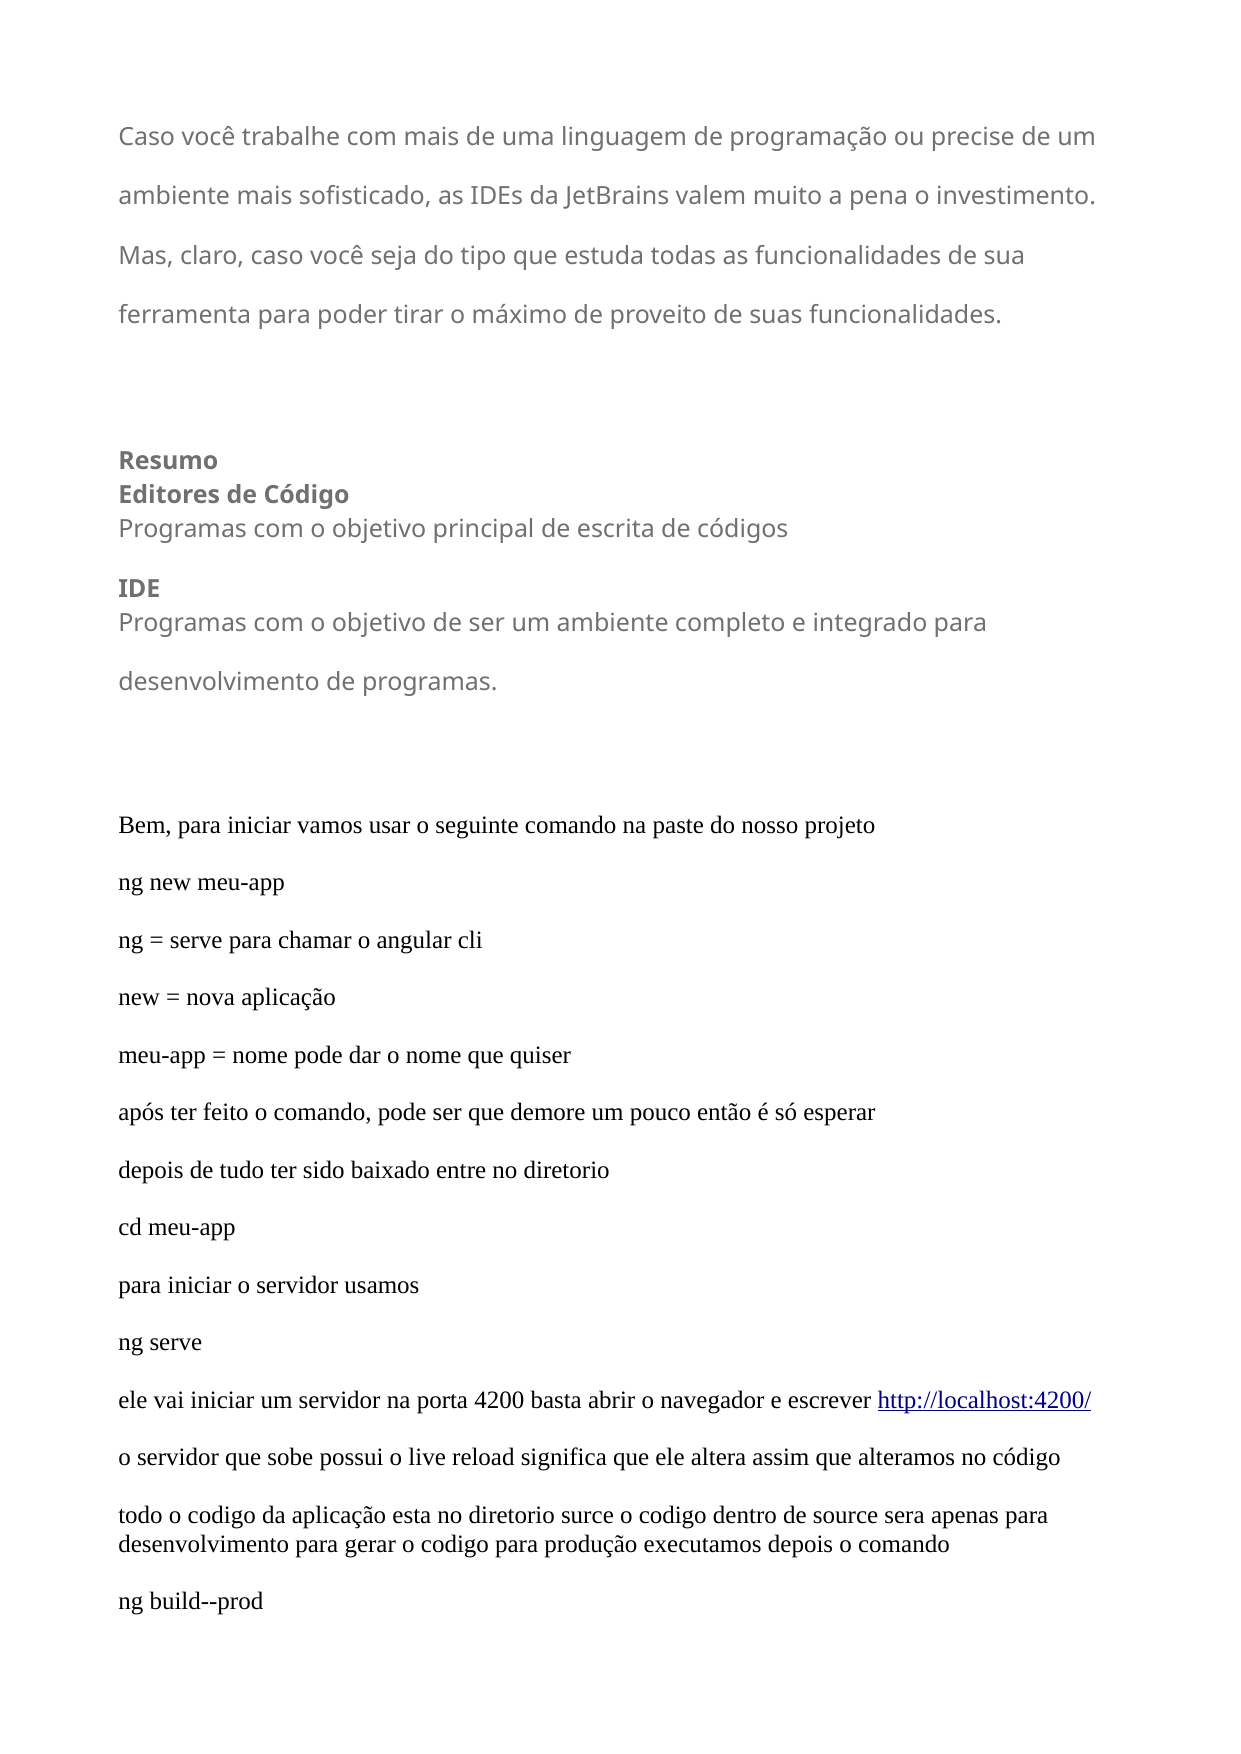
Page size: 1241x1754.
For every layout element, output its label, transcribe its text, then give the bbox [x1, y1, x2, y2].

subtitle Editores de Código [118, 477, 1122, 511]
text Caso você trabalhe com mais de uma linguagem de programação ou precise de um ambiente mais sofisticado, as IDEs da JetBrains valem muito a pena o investimento. [118, 118, 1122, 212]
text Bem, para iniciar vamos usar o seguinte comando na paste do nosso projeto [118, 810, 1122, 839]
text meu-app = nome pode dar o nome que quiser [118, 1040, 1122, 1069]
text após ter feito o comando, pode ser que demore um pouco então é só esperar [118, 1097, 1122, 1126]
text o servidor que sobe possui o live reload significa que ele altera assim que alteramos no código [118, 1442, 1122, 1471]
subtitle IDE [118, 570, 1122, 604]
text ele vai iniciar um servidor na porta 4200 basta abrir o navegador e escrever http://localhost:4200/ [118, 1385, 1122, 1414]
text depois de tudo ter sido baixado entre no diretorio [118, 1155, 1122, 1184]
text todo o codigo da aplicação esta no diretorio surce o codigo dentro de source sera apenas para desenvolvimento para gerar o codigo para produção executamos depois o comando [118, 1500, 1122, 1557]
text Programas com o objetivo principal de escrita de códigos [118, 511, 1122, 545]
text ng build--prod [118, 1586, 1122, 1615]
text ng new meu-app [118, 867, 1122, 896]
text cd meu-app [118, 1212, 1122, 1241]
text ng = serve para chamar o angular cli [118, 925, 1122, 954]
text ng serve [118, 1327, 1122, 1356]
text new = nova aplicação [118, 982, 1122, 1011]
subtitle Resumo [118, 443, 1122, 477]
text Mas, claro, caso você seja do tipo que estuda todas as funcionalidades de sua ferramenta para poder tirar o máximo de proveito de suas funcionalidades. [118, 237, 1122, 331]
text para iniciar o servidor usamos [118, 1270, 1122, 1299]
text Programas com o objetivo de ser um ambiente completo e integrado para desenvolvimento de programas. [118, 604, 1122, 698]
